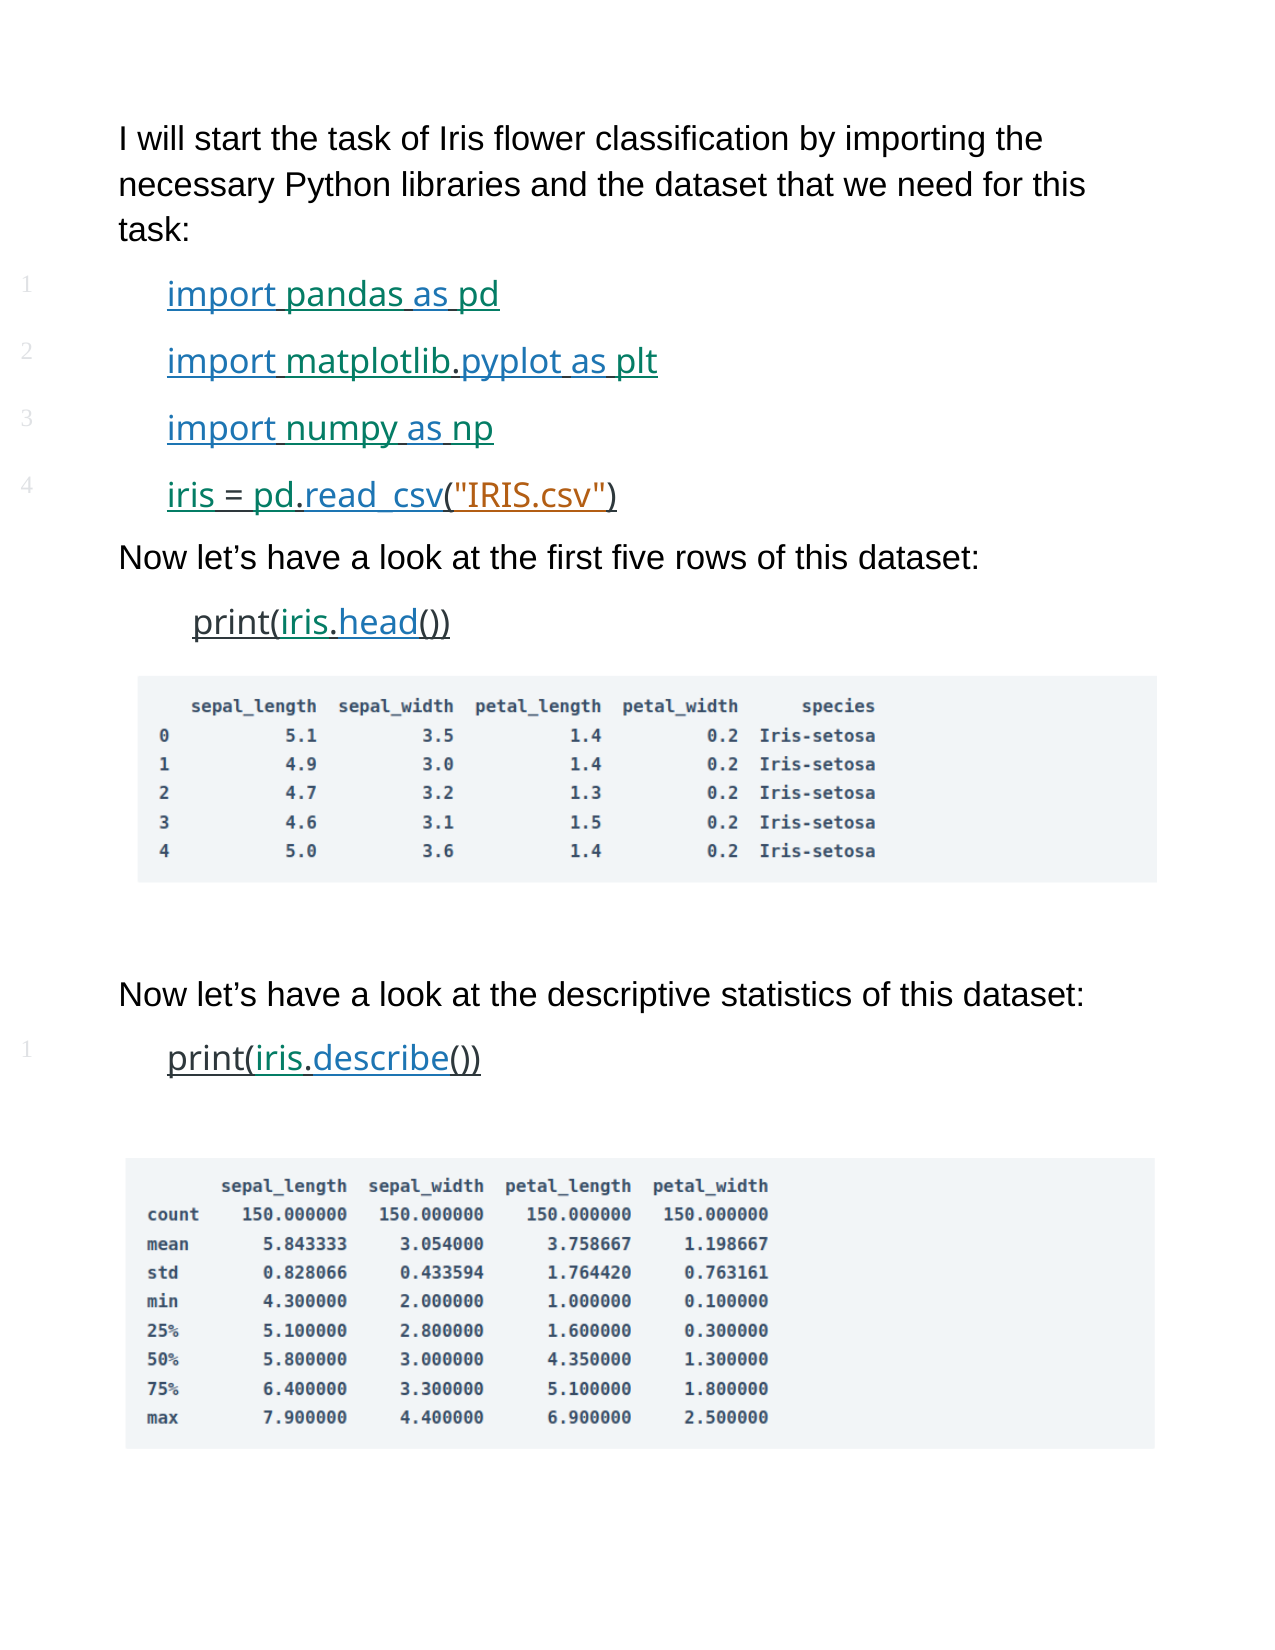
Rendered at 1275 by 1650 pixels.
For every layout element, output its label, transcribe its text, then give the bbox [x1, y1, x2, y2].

text iris = pd.read_csv("IRIS.csv") [167, 470, 1157, 517]
text import matplotlib.pyplot as plt [167, 336, 1157, 383]
text import pandas as pd [167, 269, 1157, 316]
text 2 [0, 336, 33, 365]
text 1 [0, 1034, 33, 1063]
text 3 [0, 403, 33, 432]
text 4 [0, 470, 33, 499]
picture [118, 665, 1157, 888]
text I will start the task of Iris flower classification by importing the necessary Python libraries and the dataset that we need for this task: [118, 118, 1157, 249]
text print(iris.head()) [118, 597, 1157, 644]
text 1 [0, 269, 33, 298]
picture [118, 1158, 1157, 1461]
text Now let’s have a look at the first five rows of this dataset: [118, 537, 1157, 577]
text Now let’s have a look at the descriptive statistics of this dataset: [118, 974, 1157, 1013]
text print(iris.describe()) [167, 1034, 1157, 1081]
text import numpy as np [167, 403, 1157, 450]
